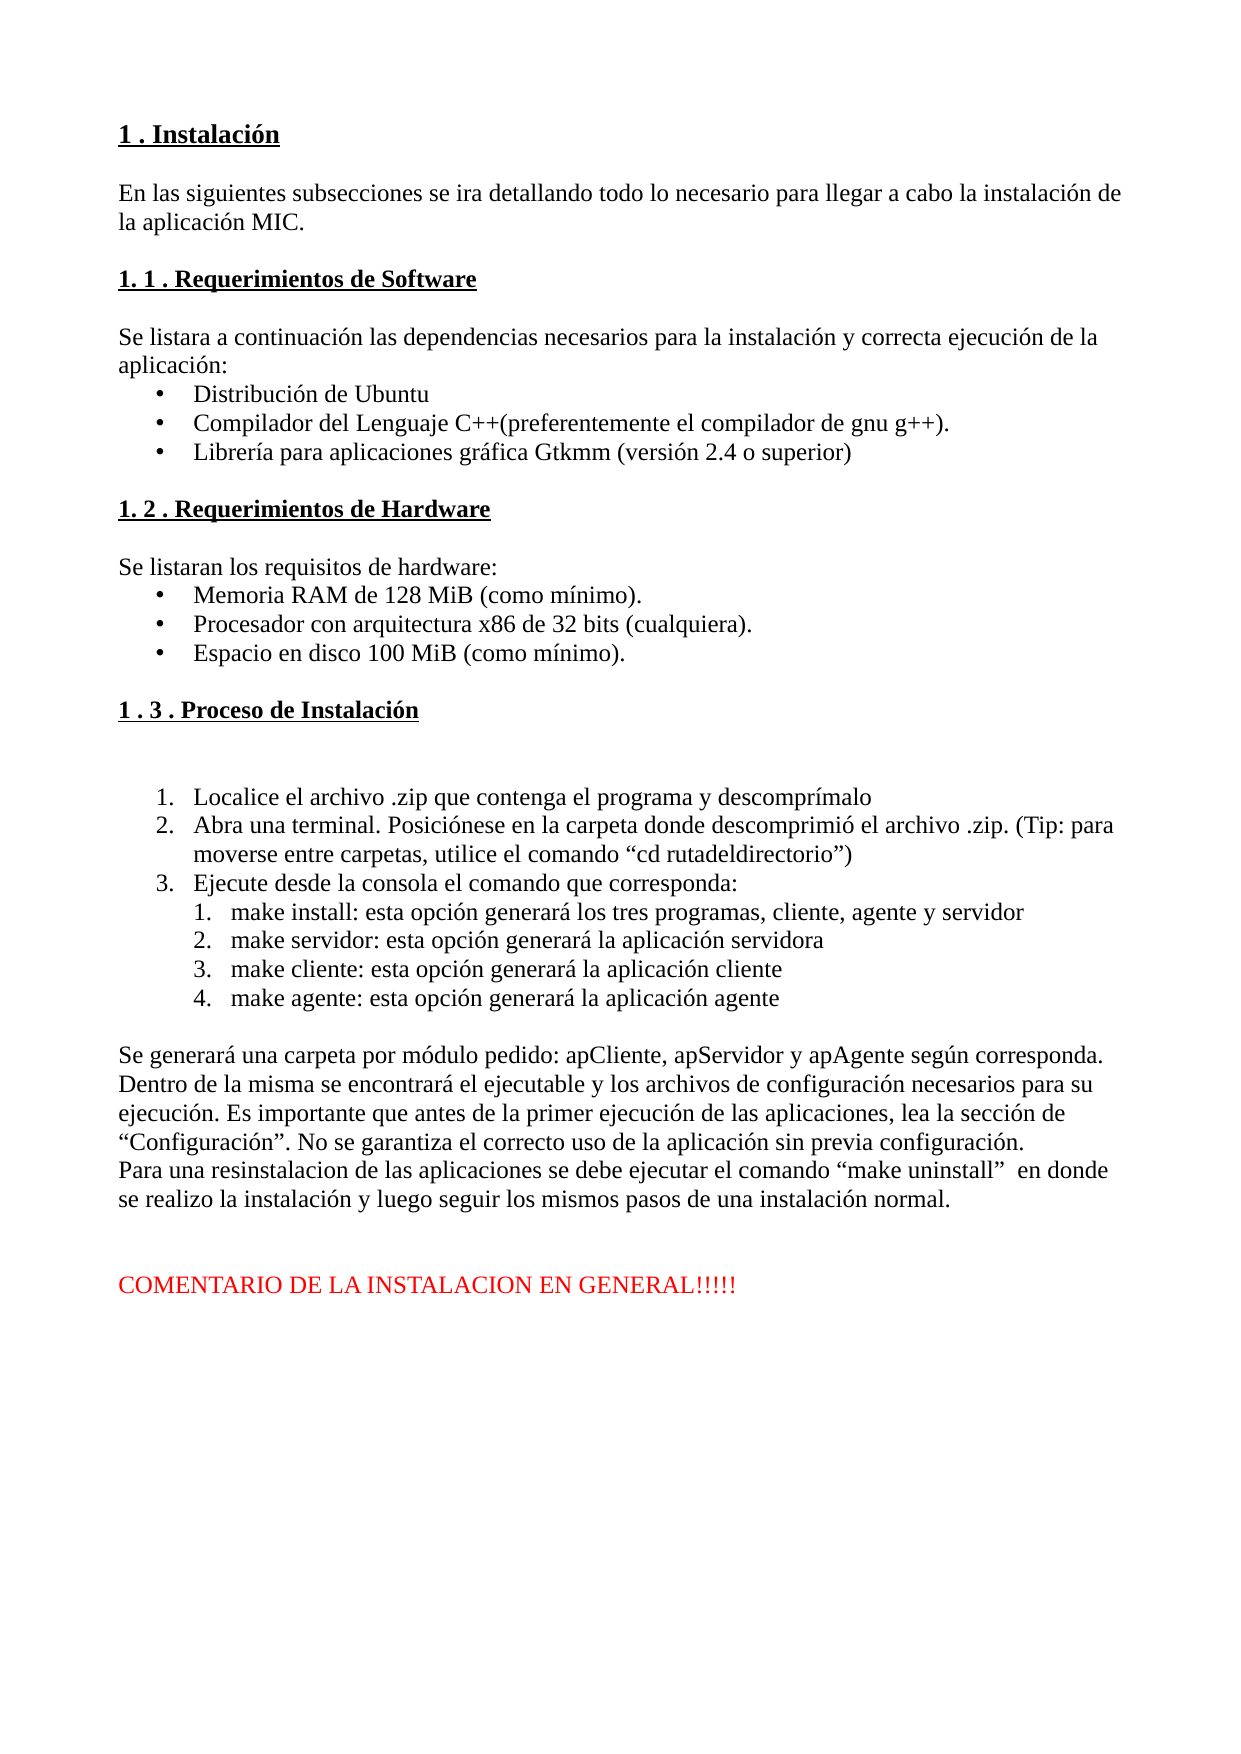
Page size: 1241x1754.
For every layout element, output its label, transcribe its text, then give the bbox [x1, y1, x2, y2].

list Espacio en disco 100 MiB (como mínimo). [156, 638, 1122, 667]
text 1 . 3 . Proceso de Instalación [118, 696, 1122, 724]
list make servidor: esta opción generará la aplicación servidora [193, 926, 1122, 954]
list Compilador del Lenguaje C++(preferentemente el compilador de gnu g++). [156, 408, 1122, 437]
list make agente: esta opción generará la aplicación agente [193, 983, 1122, 1012]
text 1. 2 . Requerimientos de Hardware [118, 494, 1122, 523]
list Abra una terminal. Posiciónese en la carpeta donde descomprimió el archivo .zip. (Tip: para moverse entre carpetas, utilice el comando “cd rutadeldirectorio”) [156, 811, 1122, 868]
text Se generará una carpeta por módulo pedido: apCliente, apServidor y apAgente según corresponda. Dentro de la misma se encontrará el ejecutable y los archivos de configuración necesarios para su ejecución. Es importante que antes de la primer ejecución de las aplicaciones, lea la sección de “Configuración”. No se garantiza el correcto uso de la aplicación sin previa configuración. [118, 1041, 1122, 1156]
text Se listara a continuación las dependencias necesarios para la instalación y correcta ejecución de la aplicación: [118, 322, 1122, 379]
text COMENTARIO DE LA INSTALACION EN GENERAL!!!!! [118, 1271, 1122, 1299]
list Distribución de Ubuntu [156, 379, 1122, 408]
list make install: esta opción generará los tres programas, cliente, agente y servidor [193, 897, 1122, 926]
text En las siguientes subsecciones se ira detallando todo lo necesario para llegar a cabo la instalación de la aplicación MIC. [118, 178, 1122, 236]
text Se listaran los requisitos de hardware: [118, 552, 1122, 581]
text 1. 1 . Requerimientos de Software [118, 264, 1122, 293]
list Procesador con arquitectura x86 de 32 bits (cualquiera). [156, 609, 1122, 638]
list Librería para aplicaciones gráfica Gtkmm (versión 2.4 o superior) [156, 437, 1122, 466]
text Para una resinstalacion de las aplicaciones se debe ejecutar el comando “make uninstall” en donde se realizo la instalación y luego seguir los mismos pasos de una instalación normal. [118, 1156, 1122, 1213]
list Memoria RAM de 128 MiB (como mínimo). [156, 581, 1122, 609]
list Localice el archivo .zip que contenga el programa y descomprímalo [156, 782, 1122, 811]
list Ejecute desde la consola el comando que corresponda: [156, 868, 1122, 897]
text 1 . Instalación [118, 118, 1122, 149]
list make cliente: esta opción generará la aplicación cliente [193, 954, 1122, 983]
